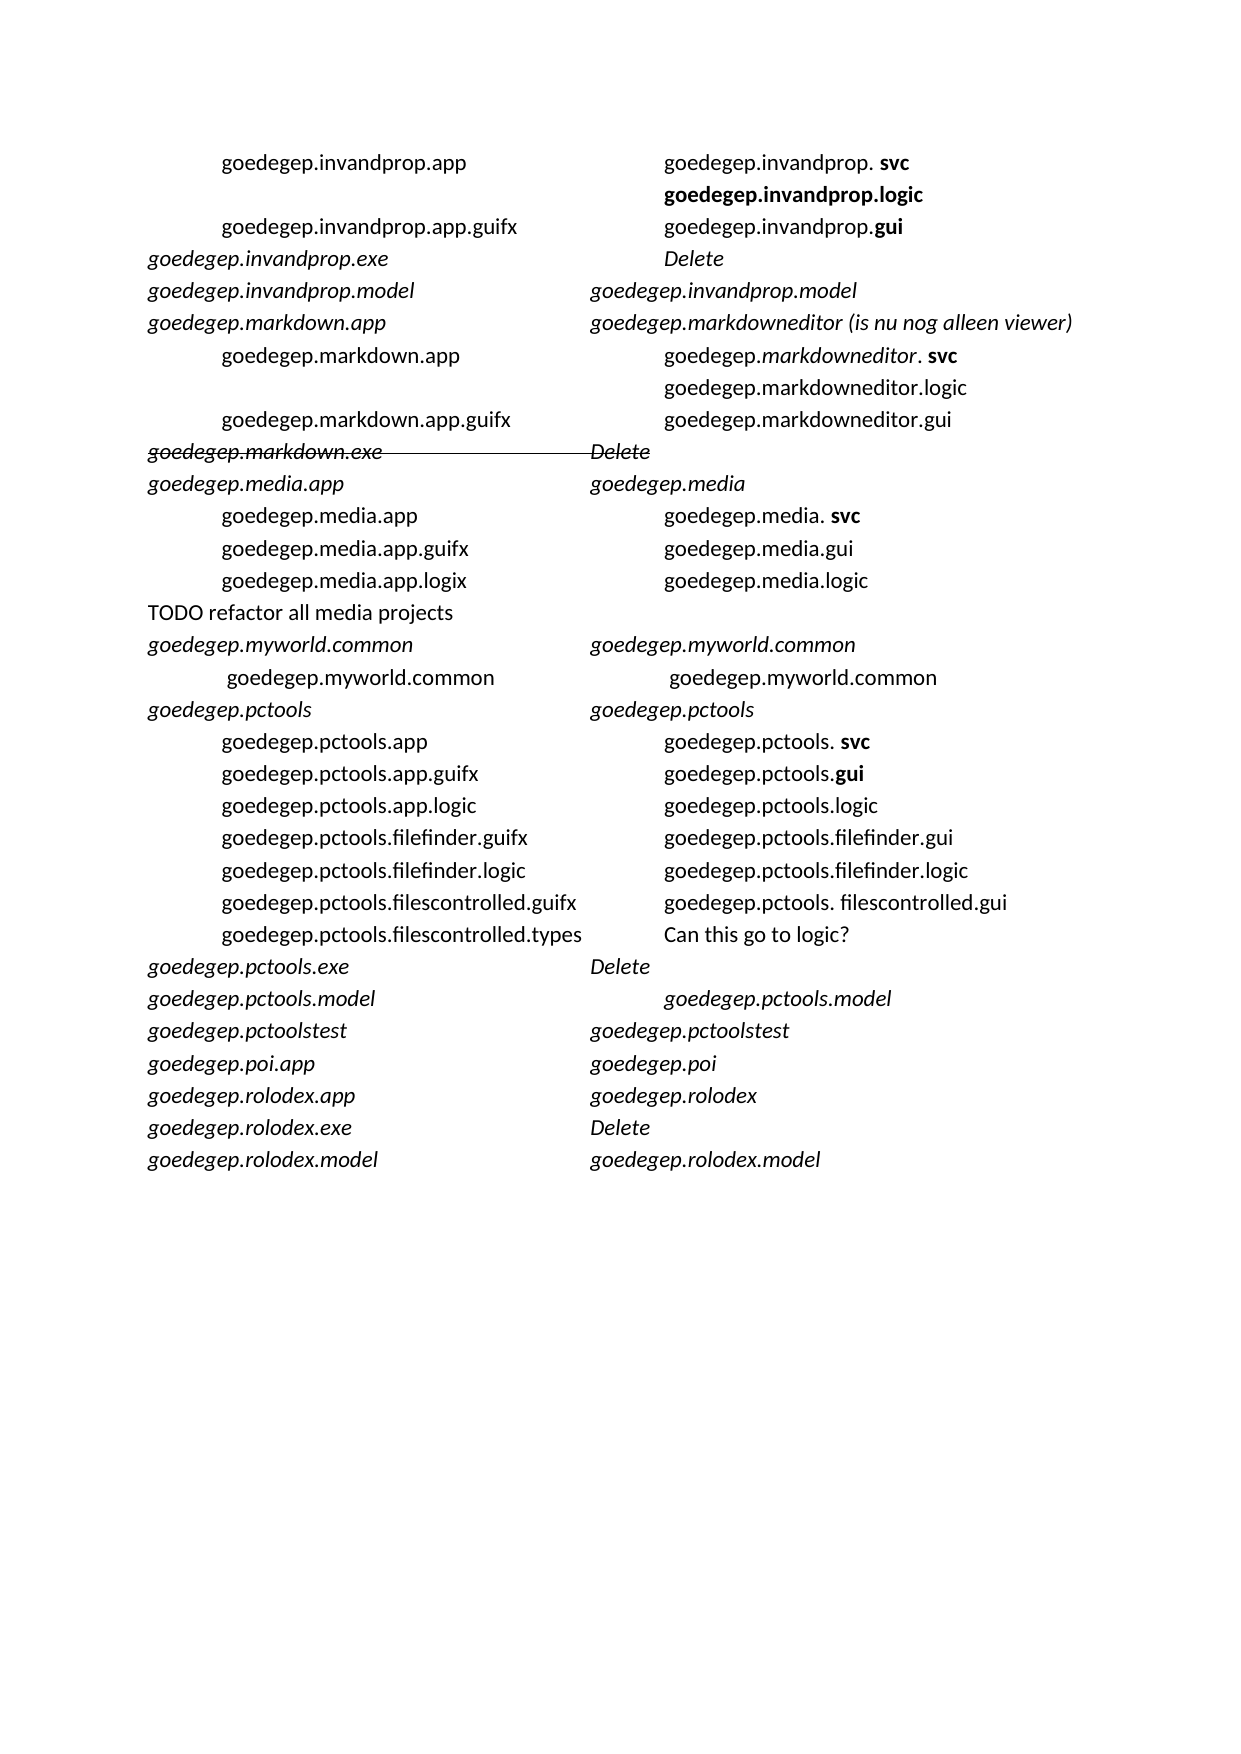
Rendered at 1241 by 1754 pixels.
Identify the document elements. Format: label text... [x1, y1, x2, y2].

text goedegep.invandprop.app goedegep.invandprop. svc goedegep.invandprop.logic goedegep.invandprop.app.guifx goedegep.invandprop.gui goedegep.invandprop.exe Delete goedegep.invandprop.model goedegep.invandprop.model goedegep.markdown.app goedegep.markdowneditor (is nu nog alleen viewer) goedegep.markdown.app goedegep.markdowneditor. svc goedegep.markdowneditor.logic goedegep.markdown.app.guifx goedegep.markdowneditor.gui goedegep.markdown.exe Delete goedegep.media.app goedegep.media goedegep.media.app goedegep.media. svc goedegep.media.app.guifx goedegep.media.gui goedegep.media.app.logix goedegep.media.logic TODO refactor all media projects goedegep.myworld.common goedegep.myworld.common goedegep.myworld.common goedegep.myworld.common goedegep.pctools goedegep.pctools goedegep.pctools.app goedegep.pctools. svc goedegep.pctools.app.guifx goedegep.pctools.gui goedegep.pctools.app.logic goedegep.pctools.logic goedegep.pctools.filefinder.guifx goedegep.pctools.filefinder.gui goedegep.pctools.filefinder.logic goedegep.pctools.filefinder.logic goedegep.pctools.filescontrolled.guifx goedegep.pctools. filescontrolled.gui goedegep.pctools.filescontrolled.types Can this go to logic? goedegep.pctools.exe Delete goedegep.pctools.model goedegep.pctools.model goedegep.pctoolstest goedegep.pctoolstest goedegep.poi.app goedegep.poi goedegep.rolodex.app goedegep.rolodex goedegep.rolodex.exe Delete goedegep.rolodex.model goedegep.rolodex.model [148, 148, 1093, 1238]
